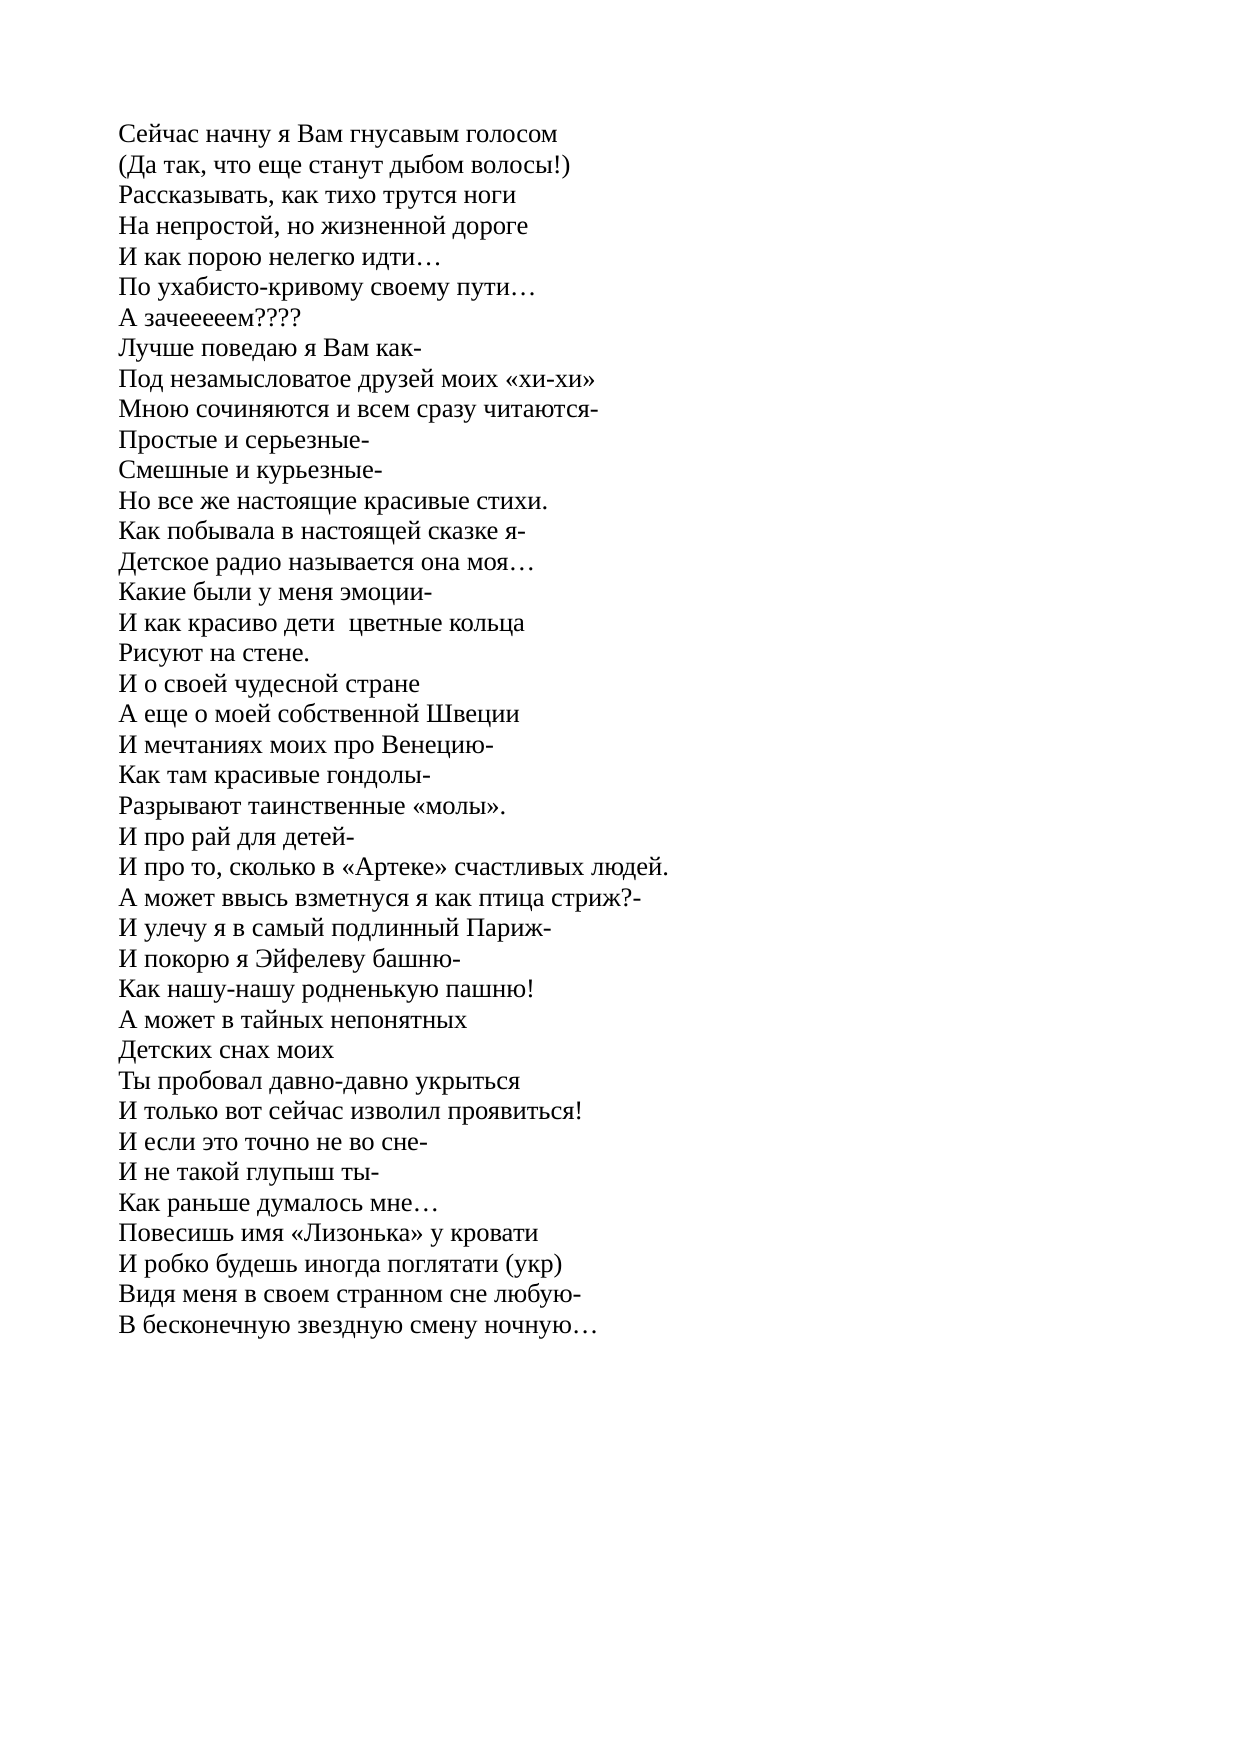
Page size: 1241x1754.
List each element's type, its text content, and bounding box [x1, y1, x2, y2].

text Сейчас начну я Вам гнусавым голосом (Да так, что еще станут дыбом волосы!) Рассказывать, как тихо трутся ноги На непростой, но жизненной дороге И как порою нелегко идти… По ухабисто-кривому своему пути… А зачееееем???? Лучше поведаю я Вам как- Под незамысловатое друзей моих «хи-хи» Мною сочиняются и всем сразу читаются- Простые и серьезные- Смешные и курьезные- Но все же настоящие красивые стихи. Как побывала в настоящей сказке я- Детское радио называется она моя… Какие были у меня эмоции- И как красиво дети цветные кольца Рисуют на стене. И о своей чудесной стране А еще о моей собственной Швеции И мечтаниях моих про Венецию- Как там красивые гондолы- Разрывают таинственные «молы». И про рай для детей- И про то, сколько в «Артеке» счастливых людей. А может ввысь взметнуся я как птица стриж?- И улечу я в самый подлинный Париж- И покорю я Эйфелеву башню- Как нашу-нашу родненькую пашню! А может в тайных непонятных Детских снах моих Ты пробовал давно-давно укрыться И только вот сейчас изволил проявиться! И если это точно не во сне- И не такой глупыш ты- Как раньше думалось мне… Повесишь имя «Лизонька» у кровати И робко будешь иногда поглятати (укр) Видя меня в своем странном сне любую- В бесконечную звездную смену ночную… [118, 118, 1122, 1400]
